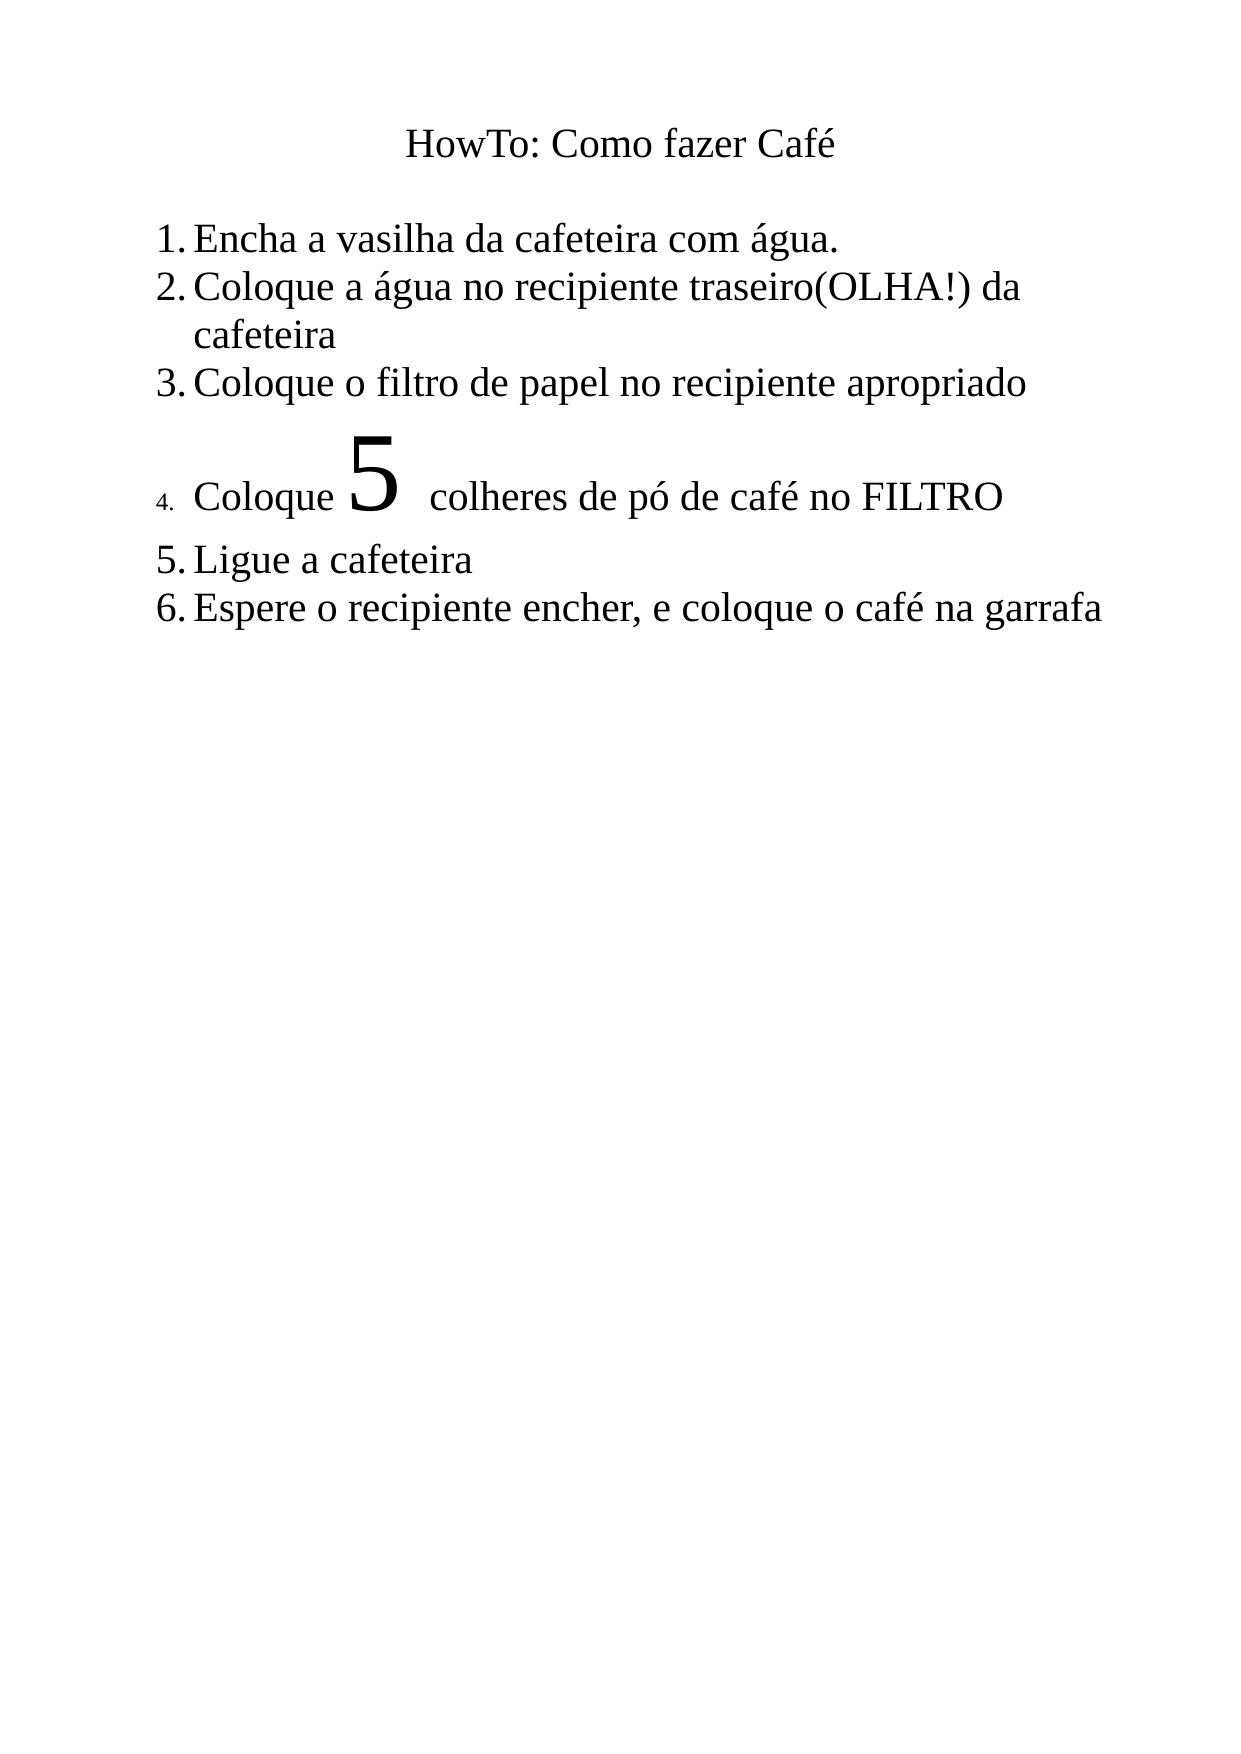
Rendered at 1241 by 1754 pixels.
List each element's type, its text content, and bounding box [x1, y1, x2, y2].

list Encha a vasilha da cafeteira com água. [156, 214, 1122, 262]
list Coloque 5 colheres de pó de café no FILTRO [156, 406, 1122, 535]
list Coloque o filtro de papel no recipiente apropriado [156, 358, 1122, 406]
text HowTo: Como fazer Café [118, 118, 1122, 166]
list Espere o recipiente encher, e coloque o café na garrafa [156, 583, 1122, 631]
list Ligue a cafeteira [156, 535, 1122, 583]
list Coloque a água no recipiente traseiro(OLHA!) da cafeteira [156, 262, 1122, 358]
